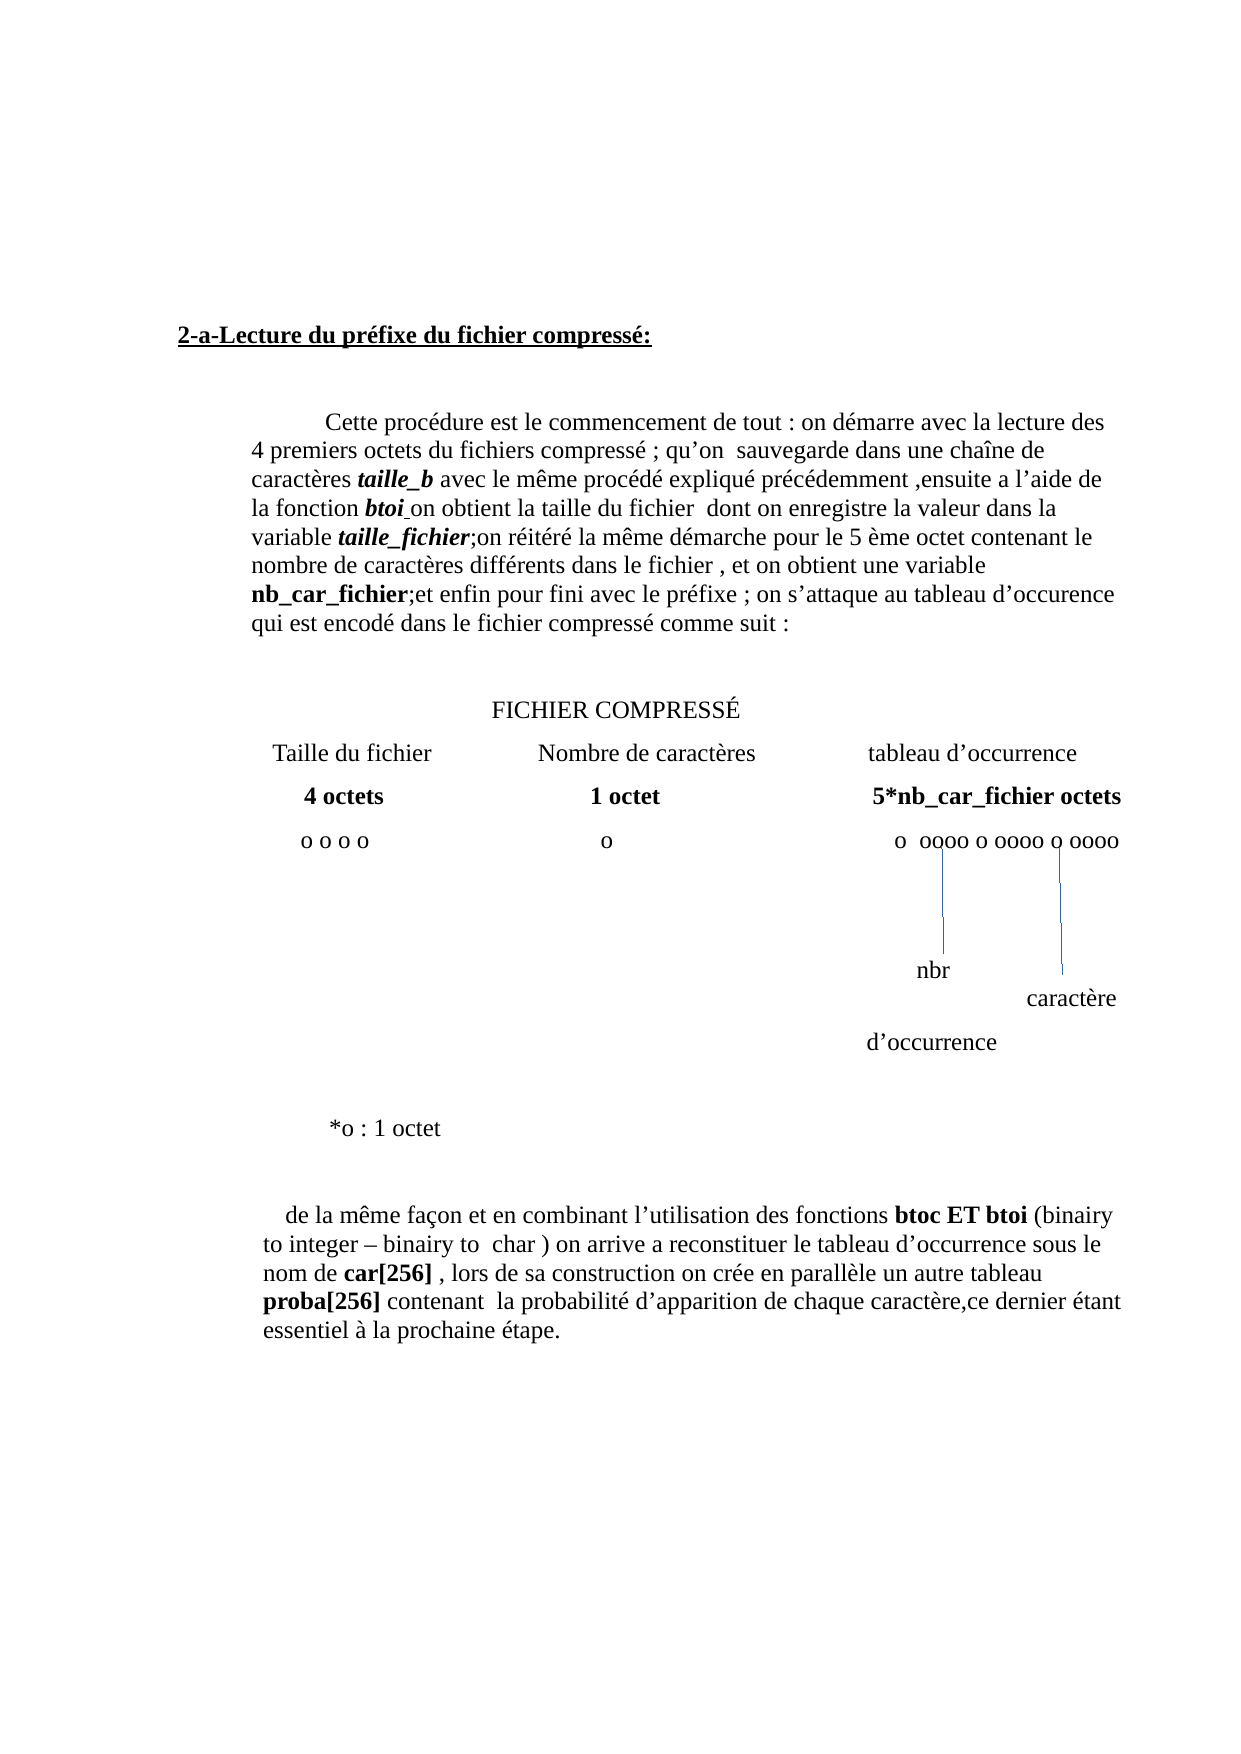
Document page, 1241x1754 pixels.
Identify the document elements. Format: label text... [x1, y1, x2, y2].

text *o : 1 octet [41, 1113, 1122, 1142]
list Cette procédure est le commencement de tout : on démarre avec la lecture des 4 premiers octets du fichiers compressé ; qu’on sauvegarde dans une chaîne de caractères taille_b avec le même procédé expliqué précédemment ,ensuite a l’aide de la fonction btoi on obtient la taille du fichier dont on enregistre la valeur dans la variable taille_fichier;on réitéré la même démarche pour le 5 ème octet contenant le nombre de caractères différents dans le fichier , et on obtient une variable nb_car_fichier;et enfin pour fini avec le préfixe ; on s’attaque au tableau d’occurence qui est encodé dans le fichier compressé comme suit : [29, 407, 1122, 637]
text de la même façon et en combinant l’utilisation des fonctions btoc ET btoi (binairy to integer – binairy to char ) on arrive a reconstituer le tableau d’occurrence sous le nom de car[256] , lors de sa construction on crée en parallèle un autre tableau proba[256] contenant la probabilité d’apparition de chaque caractère,ce dernier étant essentiel à la prochaine étape. [41, 1200, 1122, 1344]
text d’occurrence [41, 1027, 1122, 1056]
list 2-a-Lecture du préfixe du fichier compressé: [29, 320, 1122, 349]
text nbr caractère [41, 955, 1122, 1012]
list o o o o o o oooo o oooo o oooo [41, 825, 1122, 853]
list 4 octets 1 octet 5*nb_car_fichier octets [41, 781, 1122, 810]
list FICHIER COMPRESSÉ [41, 695, 1122, 723]
list Taille du fichier Nombre de caractères tableau d’occurrence [41, 738, 1122, 767]
